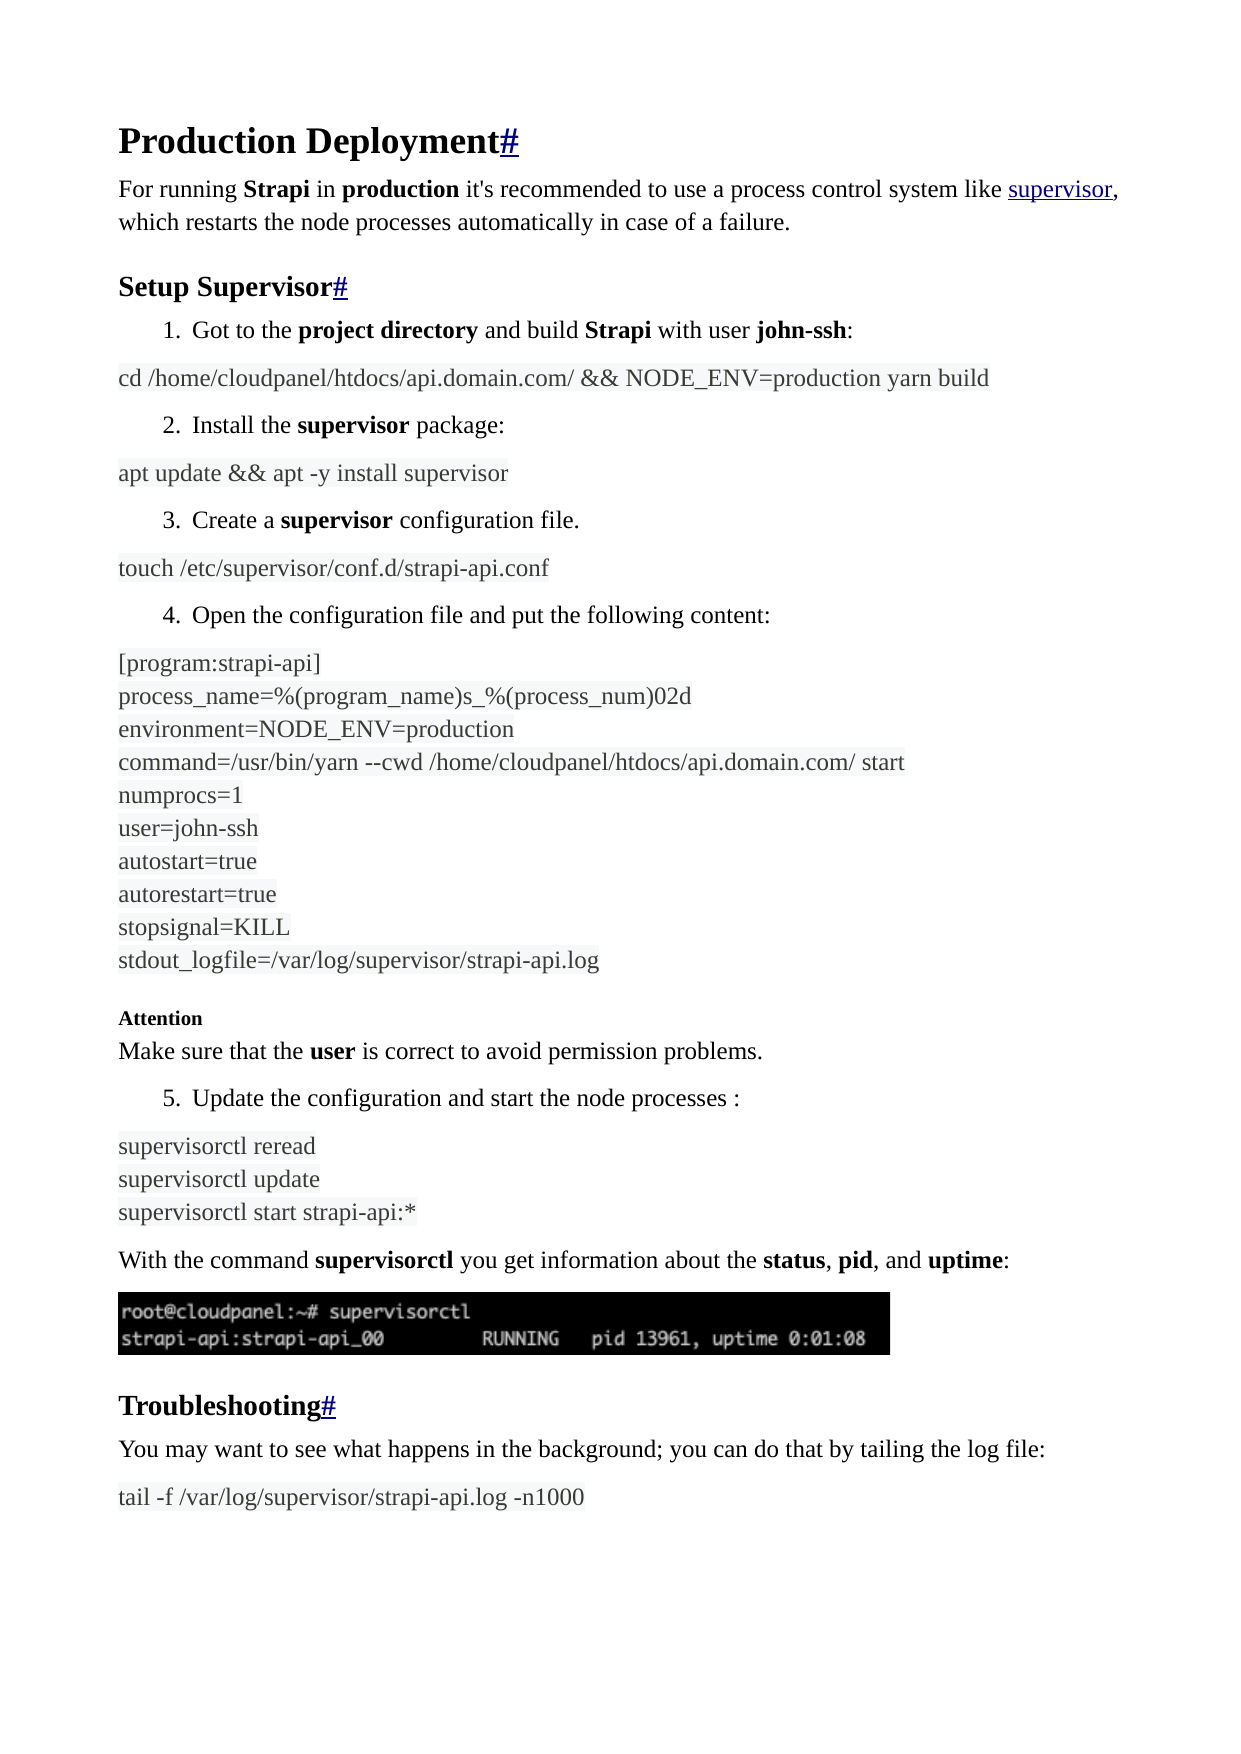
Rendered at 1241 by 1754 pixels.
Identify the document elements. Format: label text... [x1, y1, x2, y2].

text supervisorctl start strapi-api:* [118, 1197, 1122, 1226]
text With the command supervisorctl you get information about the status, pid, and uptime: [118, 1245, 1122, 1273]
text numprocs=1 [118, 780, 1122, 809]
list Install the supervisor package: [162, 410, 1122, 439]
text For running Strapi in production it's recommended to use a process control system like supervisor, which restarts the node processes automatically in case of a failure. [118, 174, 1122, 236]
text process_name=%(program_name)s_%(process_num)02d [118, 681, 1122, 710]
text Make sure that the user is correct to avoid permission problems. [118, 1036, 1122, 1064]
text [program:strapi-api] [118, 648, 1122, 677]
text command=/usr/bin/yarn --cwd /home/cloudpanel/htdocs/api.domain.com/ start [118, 747, 1122, 776]
subtitle Troubleshooting# [118, 1388, 1122, 1422]
list Open the configuration file and put the following content: [162, 601, 1122, 629]
subtitle Production Deployment# [118, 118, 1122, 161]
text autostart=true [118, 846, 1122, 875]
text stdout_logfile=/var/log/supervisor/strapi-api.log [118, 945, 1122, 974]
text environment=NODE_ENV=production [118, 714, 1122, 743]
text You may want to see what happens in the background; you can do that by tailing the log file: [118, 1434, 1122, 1463]
text touch /etc/supervisor/conf.d/strapi-api.conf [118, 553, 1122, 582]
list Create a supervisor configuration file. [162, 505, 1122, 534]
text cd /home/cloudpanel/htdocs/api.domain.com/ && NODE_ENV=production yarn build [118, 363, 1122, 391]
text autorestart=true [118, 879, 1122, 908]
subtitle Attention [118, 1006, 1122, 1029]
text stopsignal=KILL [118, 912, 1122, 941]
text supervisorctl reread [118, 1131, 1122, 1160]
subtitle Setup Supervisor# [118, 269, 1122, 302]
text user=john-ssh [118, 813, 1122, 842]
picture [118, 1292, 890, 1355]
text tail -f /var/log/supervisor/strapi-api.log -n1000 [118, 1482, 1122, 1511]
list Got to the project directory and build Strapi with user john-ssh: [162, 315, 1122, 344]
text apt update && apt -y install supervisor [118, 458, 1122, 487]
list Update the configuration and start the node processes : [162, 1083, 1122, 1112]
text supervisorctl update [118, 1164, 1122, 1193]
